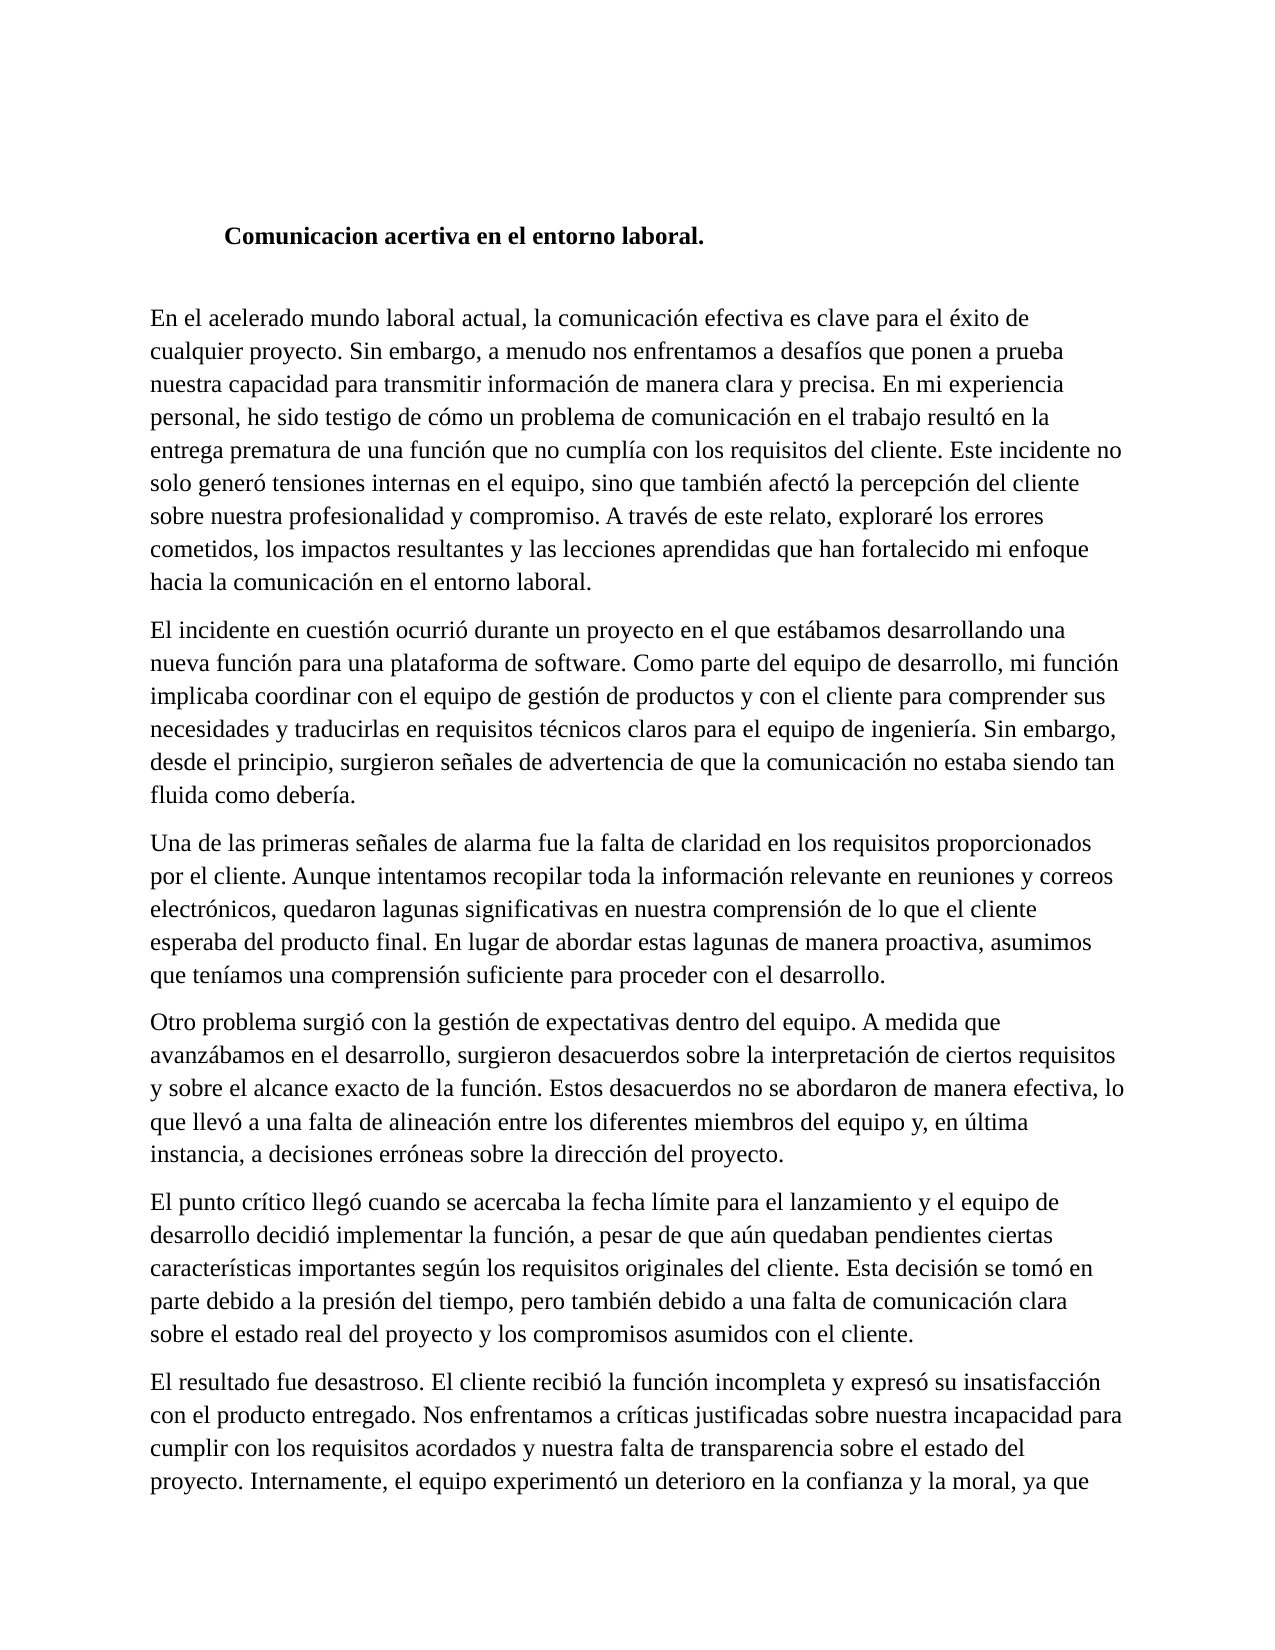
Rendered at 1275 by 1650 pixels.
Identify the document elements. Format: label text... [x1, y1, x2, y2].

text Una de las primeras señales de alarma fue la falta de claridad en los requisitos proporcionados por el cliente. Aunque intentamos recopilar toda la información relevante en reuniones y correos electrónicos, quedaron lagunas significativas en nuestra comprensión de lo que el cliente esperaba del producto final. En lugar de abordar estas lagunas de manera proactiva, asumimos que teníamos una comprensión suficiente para proceder con el desarrollo. [150, 828, 1125, 989]
subtitle Comunicacion acertiva en el entorno laboral. [150, 221, 1125, 249]
text El incidente en cuestión ocurrió durante un proyecto en el que estábamos desarrollando una nueva función para una plataforma de software. Como parte del equipo de desarrollo, mi función implicaba coordinar con el equipo de gestión de productos y con el cliente para comprender sus necesidades y traducirlas en requisitos técnicos claros para el equipo de ingeniería. Sin embargo, desde el principio, surgieron señales de advertencia de que la comunicación no estaba siendo tan fluida como debería. [150, 615, 1125, 809]
text Otro problema surgió con la gestión de expectativas dentro del equipo. A medida que avanzábamos en el desarrollo, surgieron desacuerdos sobre la interpretación de ciertos requisitos y sobre el alcance exacto de la función. Estos desacuerdos no se abordaron de manera efectiva, lo que llevó a una falta de alineación entre los diferentes miembros del equipo y, en última instancia, a decisiones erróneas sobre la dirección del proyecto. [150, 1007, 1125, 1168]
text En el acelerado mundo laboral actual, la comunicación efectiva es clave para el éxito de cualquier proyecto. Sin embargo, a menudo nos enfrentamos a desafíos que ponen a prueba nuestra capacidad para transmitir información de manera clara y precisa. En mi experiencia personal, he sido testigo de cómo un problema de comunicación en el trabajo resultó en la entrega prematura de una función que no cumplía con los requisitos del cliente. Este incidente no solo generó tensiones internas en el equipo, sino que también afectó la percepción del cliente sobre nuestra profesionalidad y compromiso. A través de este relato, exploraré los errores cometidos, los impactos resultantes y las lecciones aprendidas que han fortalecido mi enfoque hacia la comunicación en el entorno laboral. [150, 303, 1125, 596]
text El punto crítico llegó cuando se acercaba la fecha límite para el lanzamiento y el equipo de desarrollo decidió implementar la función, a pesar de que aún quedaban pendientes ciertas características importantes según los requisitos originales del cliente. Esta decisión se tomó en parte debido a la presión del tiempo, pero también debido a una falta de comunicación clara sobre el estado real del proyecto y los compromisos asumidos con el cliente. [150, 1187, 1125, 1348]
text El resultado fue desastroso. El cliente recibió la función incompleta y expresó su insatisfacción con el producto entregado. Nos enfrentamos a críticas justificadas sobre nuestra incapacidad para cumplir con los requisitos acordados y nuestra falta de transparencia sobre el estado del proyecto. Internamente, el equipo experimentó un deterioro en la confianza y la moral, ya que [150, 1367, 1125, 1495]
